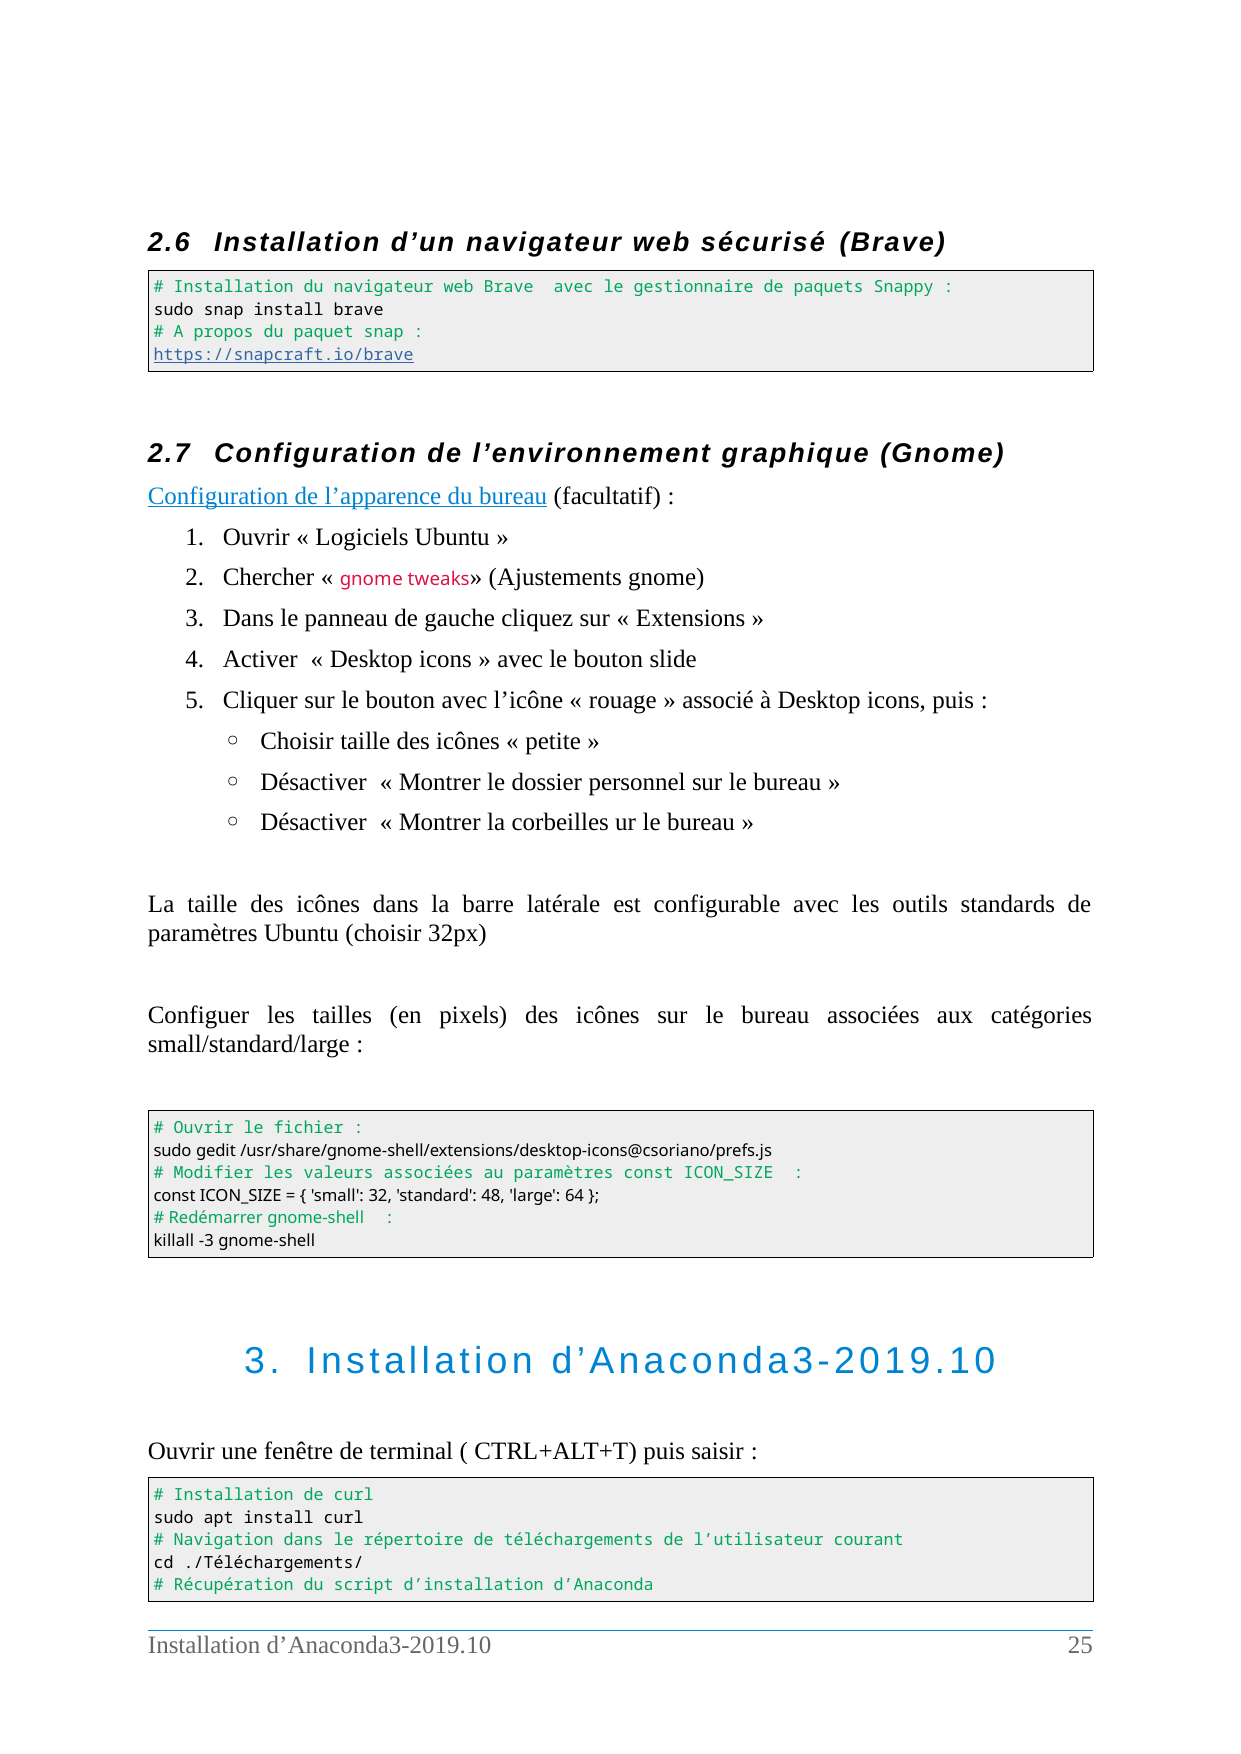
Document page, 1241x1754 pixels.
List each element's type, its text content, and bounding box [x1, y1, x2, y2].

subtitle Installation d’un navigateur web sécurisé (Brave) [148, 226, 1093, 257]
table_header # Installation du navigateur web Brave avec le gestionnaire de paquets Snappy : sudo snap install brave # A propos du paquet snap : https://snapcraft.io/brave [149, 271, 1093, 371]
subtitle Installation d’Anaconda3-2019.10 [148, 1339, 1093, 1382]
text Configuer les tailles (en pixels) des icônes sur le bureau associées aux catégories small/standard/large : [148, 1000, 1093, 1058]
text Configuration de l’apparence du bureau (facultatif) : [148, 481, 1093, 510]
list Dans le panneau de gauche cliquez sur « Extensions » [185, 603, 1093, 632]
text La taille des icônes dans la barre latérale est configurable avec les outils standards de paramètres Ubuntu (choisir 32px) [148, 889, 1093, 947]
list Désactiver « Montrer le dossier personnel sur le bureau » [223, 766, 1093, 796]
list Cliquer sur le bouton avec l’icône « rouage » associé à Desktop icons, puis : [185, 685, 1093, 714]
list Désactiver « Montrer la corbeilles ur le bureau » [223, 807, 1093, 836]
list Chercher « gnome tweaks» (Ajustements gnome) [185, 562, 1093, 591]
table_header # Ouvrir le fichier : sudo gedit /usr/share/gnome-shell/extensions/desktop-icons@csoriano/prefs.js # Modifier les valeurs associées au paramètres const ICON_SIZE : const ICON_SIZE = { 'small': 32, 'standard': 48, 'large': 64 }; # Redémarrer gnome-shell : killall -3 gnome-shell [149, 1111, 1093, 1257]
list Activer « Desktop icons » avec le bouton slide [185, 644, 1093, 673]
list Choisir taille des icônes « petite » [223, 726, 1093, 755]
table_header # Installation de curl sudo apt install curl # Navigation dans le répertoire de téléchargements de l’utilisateur courant cd ./Téléchargements/ # Récupération du script d’installation d’Anaconda [149, 1478, 1093, 1601]
text Ouvrir une fenêtre de terminal ( CTRL+ALT+T) puis saisir : [148, 1436, 1093, 1465]
list Ouvrir « Logiciels Ubuntu » [185, 521, 1093, 551]
subtitle Configuration de l’environnement graphique (Gnome) [148, 437, 1093, 468]
